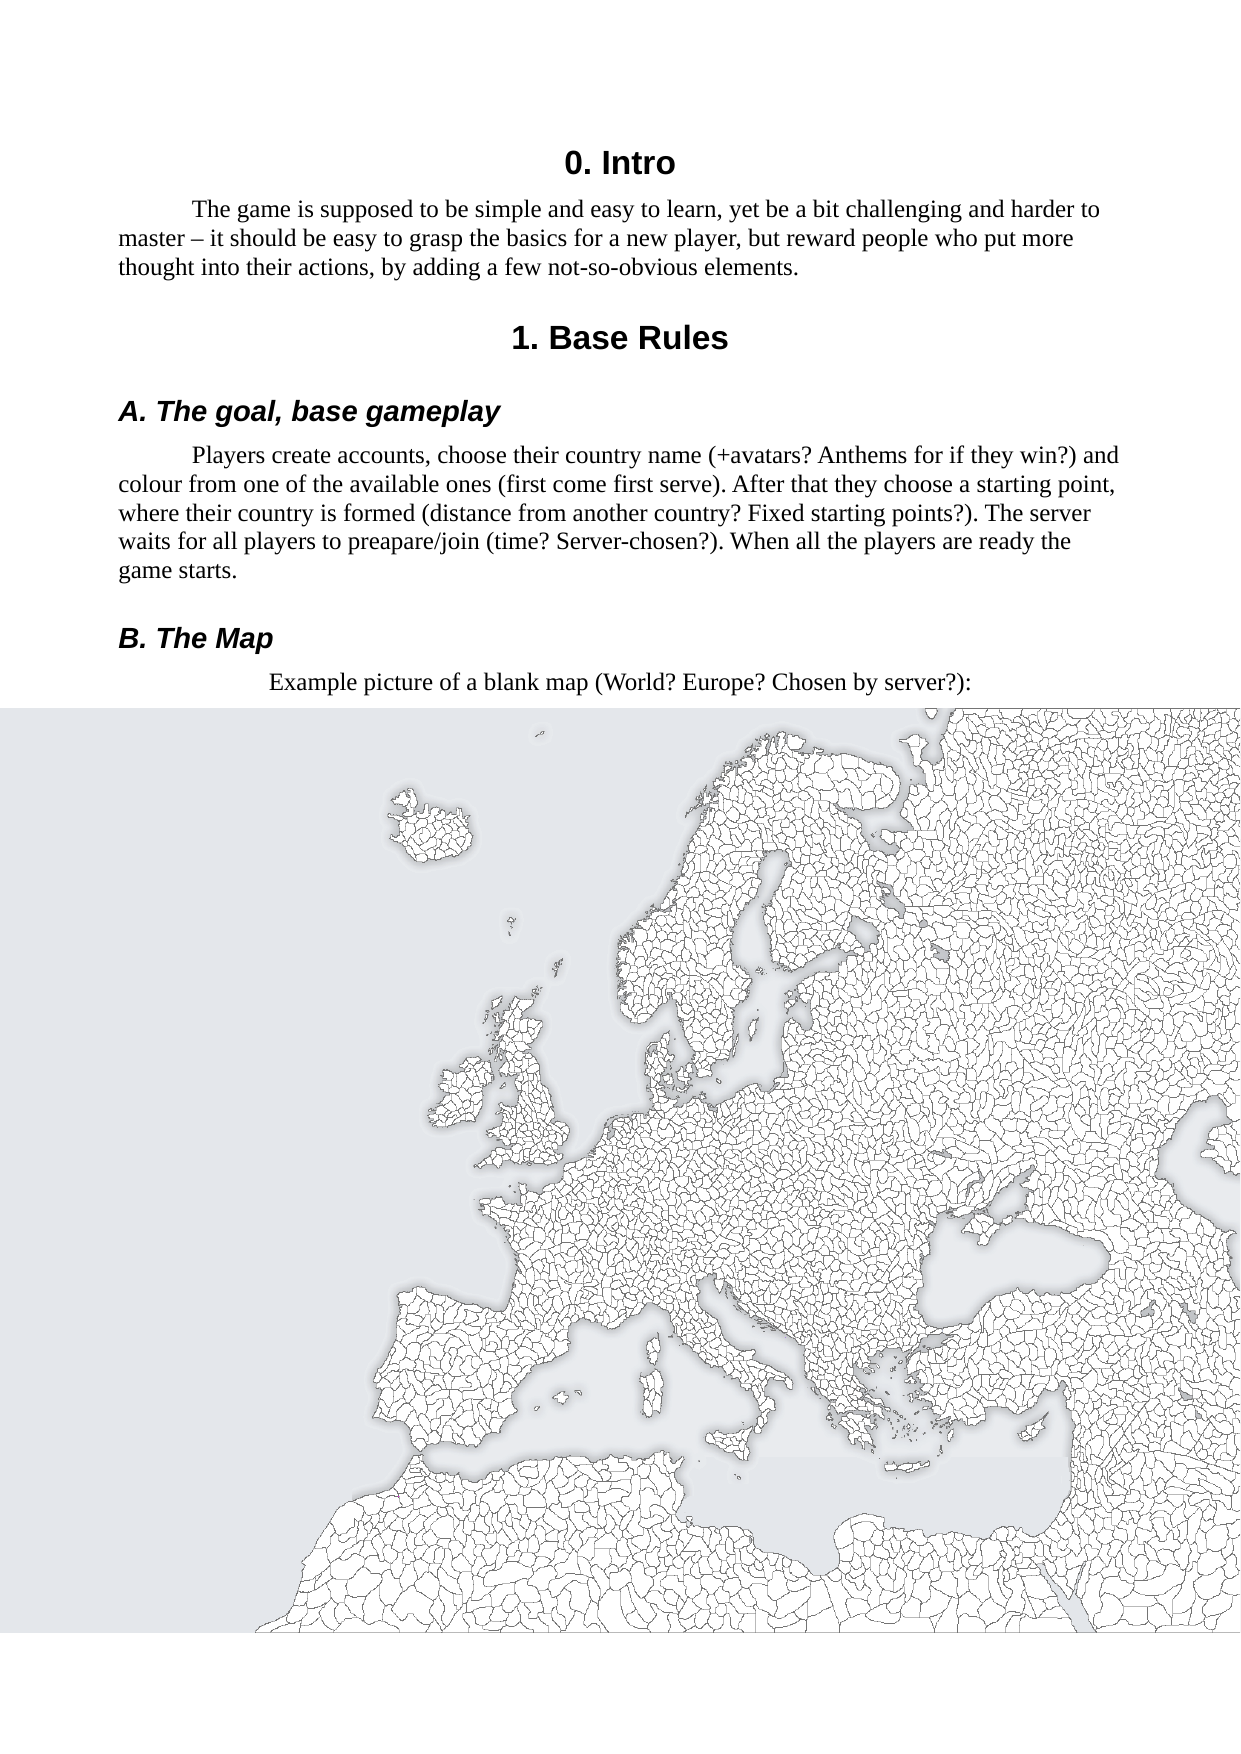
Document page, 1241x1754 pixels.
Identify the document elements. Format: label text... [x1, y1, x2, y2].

text Players create accounts, choose their country name (+avatars? Anthems for if they win?) and colour from one of the available ones (first come first serve). After that they choose a starting point, where their country is formed (distance from another country? Fixed starting points?). The server waits for all players to preapare/join (time? Server-chosen?). When all the players are ready the game starts. [118, 440, 1122, 584]
subtitle A. The goal, base gameplay [118, 394, 1122, 428]
subtitle 1. Base Rules [118, 318, 1122, 357]
text The game is supposed to be simple and easy to learn, yet be a bit challenging and harder to master – it should be easy to grasp the basics for a new player, but reward people who put more thought into their actions, by adding a few not-so-obvious elements. [118, 194, 1122, 281]
subtitle B. The Map [118, 621, 1122, 655]
text Example picture of a blank map (World? Europe? Chosen by server?): [118, 667, 1122, 696]
picture [0, 708, 1241, 1633]
subtitle 0. Intro [118, 143, 1122, 182]
